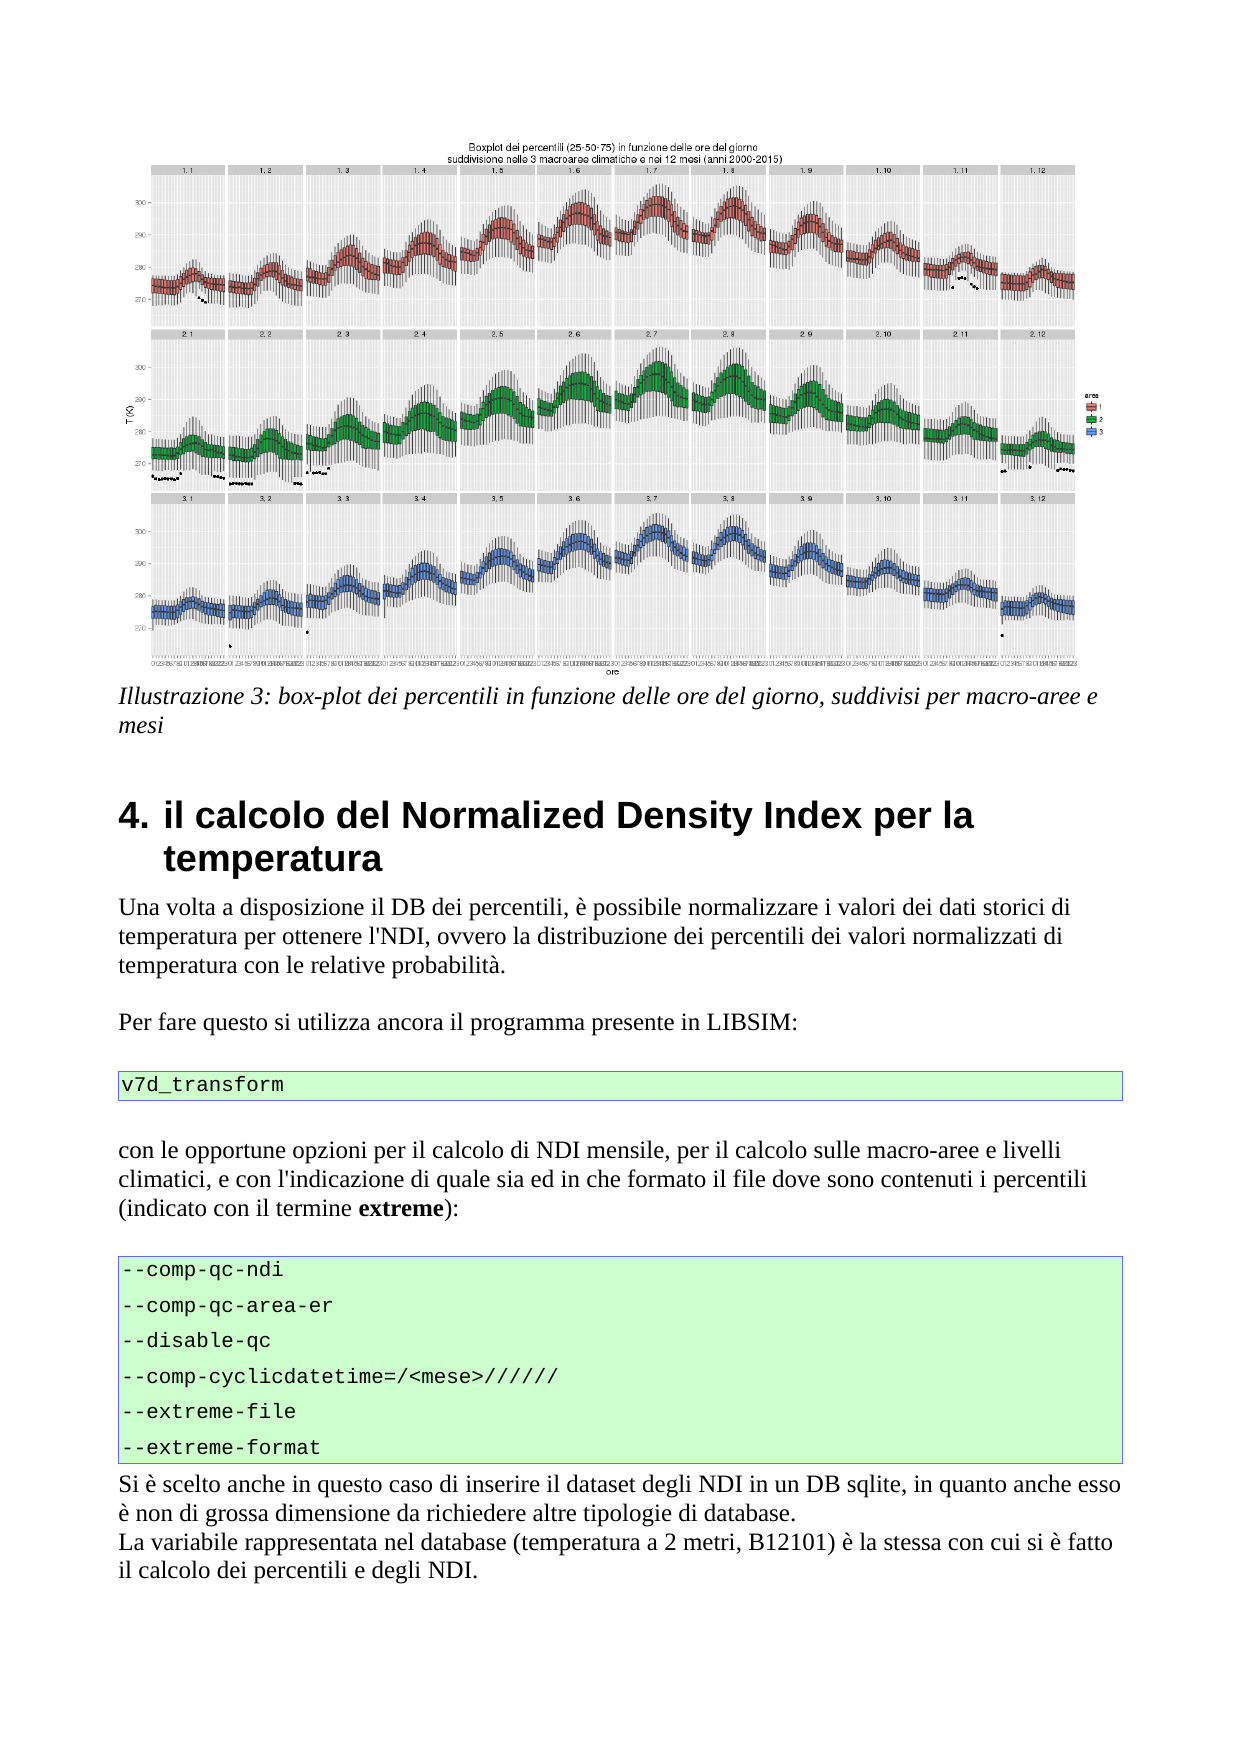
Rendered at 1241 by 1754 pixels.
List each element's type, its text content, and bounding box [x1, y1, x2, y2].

text --comp-qc-ndi [119, 1257, 1122, 1283]
text v7d_transform [119, 1072, 1122, 1100]
text --comp-qc-area-er [119, 1292, 1122, 1318]
text --disable-qc [119, 1327, 1122, 1354]
text --extreme-file [119, 1398, 1122, 1425]
text Una volta a disposizione il DB dei percentili, è possibile normalizzare i valori dei dati storici di temperatura per ottenere l'NDI, ovvero la distribuzione dei percentili dei valori normalizzati di temperatura con le relative probabilità. [118, 892, 1122, 979]
text --extreme-format [119, 1434, 1122, 1463]
text La variabile rappresentata nel database (temperatura a 2 metri, B12101) è la stessa con cui si è fatto il calcolo dei percentili e degli NDI. [118, 1527, 1122, 1584]
text Per fare questo si utilizza ancora il programma presente in LIBSIM: [118, 1007, 1122, 1036]
text Si è scelto anche in questo caso di inserire il dataset degli NDI in un DB sqlite, in quanto anche esso è non di grossa dimensione da richiedere altre tipologie di database. [118, 1469, 1122, 1527]
text Illustrazione 3: box-plot dei percentili in funzione delle ore del giorno, suddivisi per macro-aree e mesi [118, 682, 1122, 739]
text --comp-cyclicdatetime=/<mese>////// [119, 1363, 1122, 1389]
text con le opportune opzioni per il calcolo di NDI mensile, per il calcolo sulle macro-aree e livelli climatici, e con l'indicazione di quale sia ed in che formato il file dove sono contenuti i percentili (indicato con il termine extreme): [118, 1135, 1122, 1221]
subtitle il calcolo del Normalized Density Index per la temperatura [118, 793, 1122, 880]
picture [118, 130, 1123, 682]
